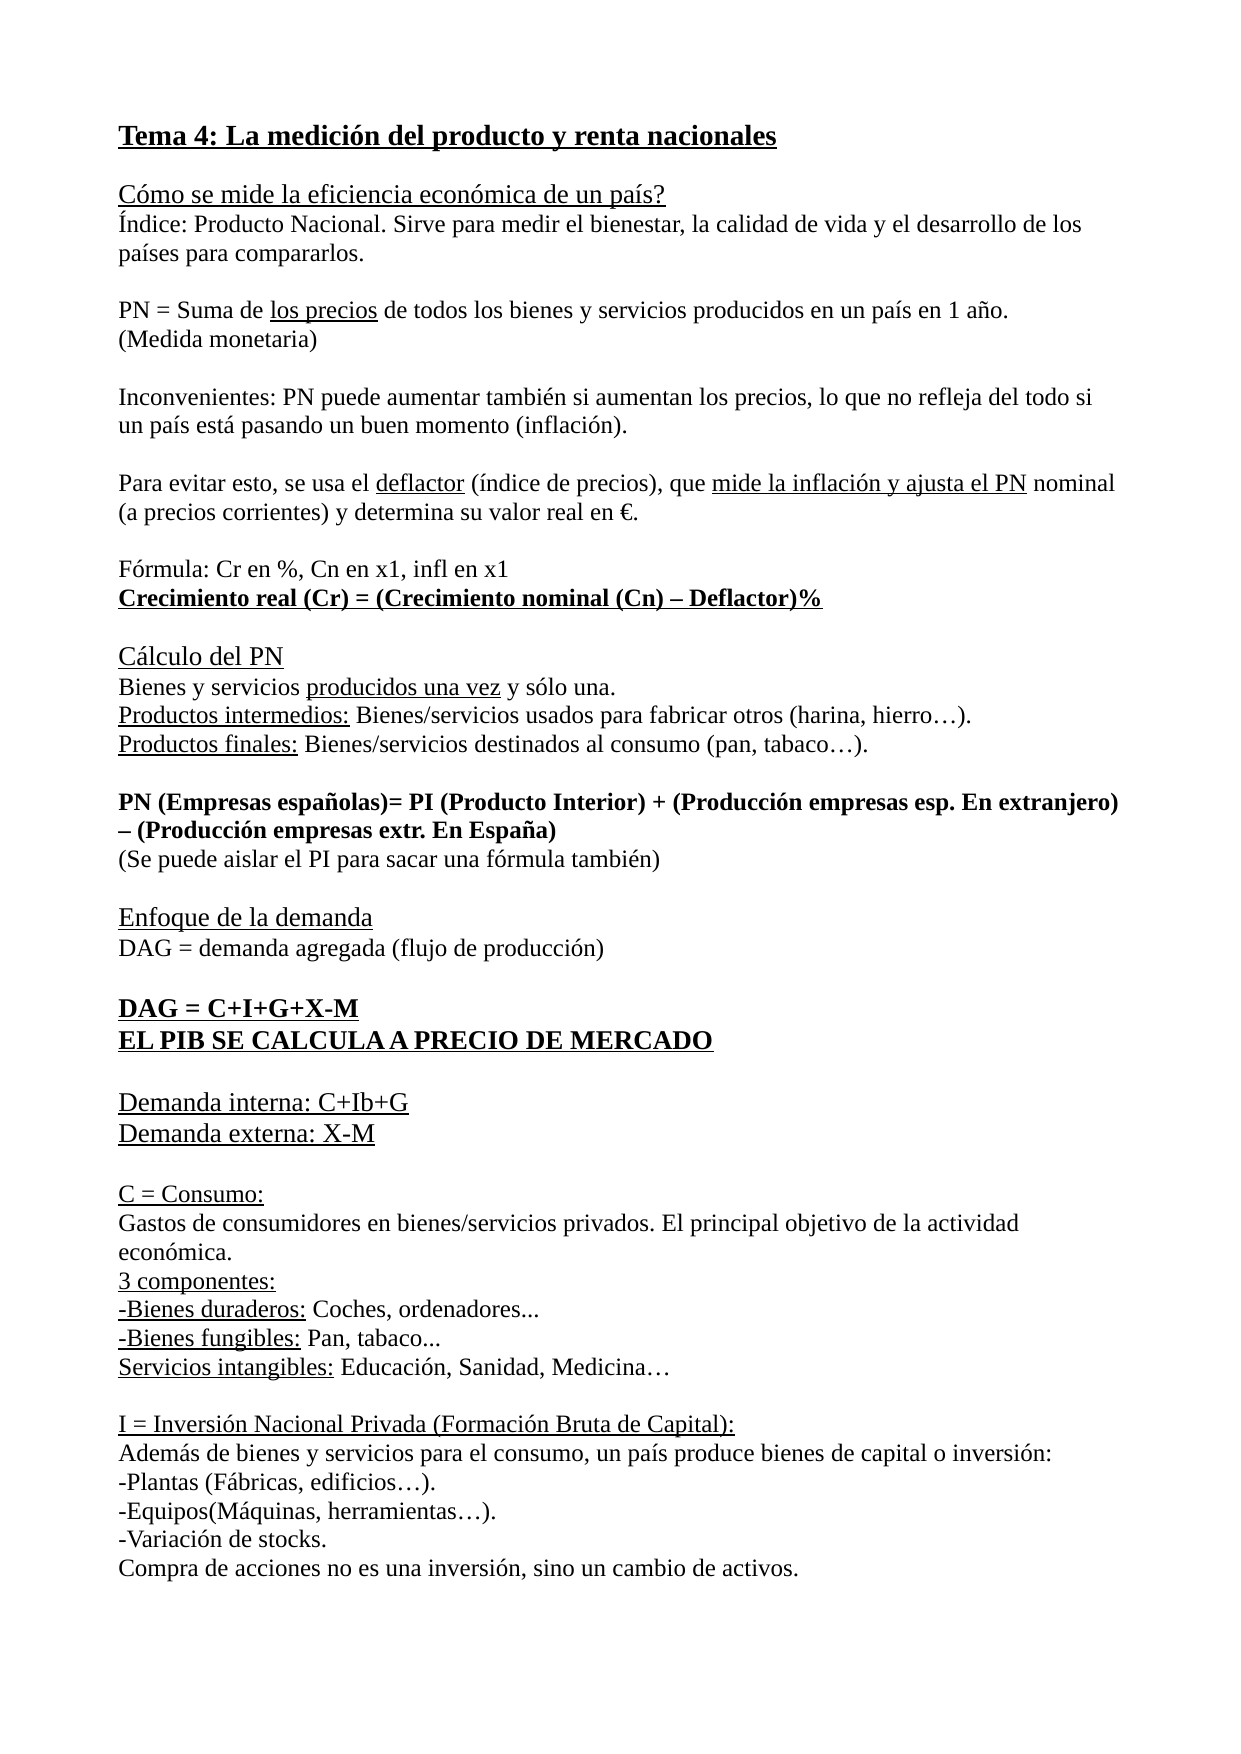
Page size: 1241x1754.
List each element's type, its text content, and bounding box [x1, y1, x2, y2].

text EL PIB SE CALCULA A PRECIO DE MERCADO [118, 1024, 1122, 1055]
text Gastos de consumidores en bienes/servicios privados. El principal objetivo de la actividad económica. [118, 1208, 1122, 1266]
text -Variación de stocks. [118, 1524, 1122, 1553]
text PN (Empresas españolas)= PI (Producto Interior) + (Producción empresas esp. En extranjero) – (Producción empresas extr. En España) [118, 787, 1122, 844]
text PN = Suma de los precios de todos los bienes y servicios producidos en un país en 1 año. [118, 295, 1122, 324]
text DAG = C+I+G+X-M [118, 993, 1122, 1024]
text Servicios intangibles: Educación, Sanidad, Medicina… [118, 1352, 1122, 1381]
text Compra de acciones no es una inversión, sino un cambio de activos. [118, 1553, 1122, 1582]
text DAG = demanda agregada (flujo de producción) [118, 933, 1122, 961]
text Cálculo del PN [118, 640, 1122, 672]
text Para evitar esto, se usa el deflactor (índice de precios), que mide la inflación y ajusta el PN nominal (a precios corrientes) y determina su valor real en €. [118, 468, 1122, 525]
text Bienes y servicios producidos una vez y sólo una. [118, 672, 1122, 700]
text Enfoque de la demanda [118, 902, 1122, 933]
text 3 componentes: [118, 1266, 1122, 1294]
text -Bienes duraderos: Coches, ordenadores... [118, 1294, 1122, 1323]
text Fórmula: Cr en %, Cn en x1, infl en x1 [118, 554, 1122, 583]
text -Bienes fungibles: Pan, tabaco... [118, 1323, 1122, 1352]
text (Se puede aislar el PI para sacar una fórmula también) [118, 844, 1122, 873]
text -Plantas (Fábricas, edificios…). [118, 1467, 1122, 1496]
text Demanda externa: X-M [118, 1117, 1122, 1148]
text Además de bienes y servicios para el consumo, un país produce bienes de capital o inversión: [118, 1438, 1122, 1467]
text C = Consumo: [118, 1179, 1122, 1208]
text -Equipos(Máquinas, herramientas…). [118, 1496, 1122, 1524]
text Cómo se mide la eficiencia económica de un país? [118, 178, 1122, 209]
text Tema 4: La medición del producto y renta nacionales [118, 118, 1122, 152]
text I = Inversión Nacional Privada (Formación Bruta de Capital): [118, 1409, 1122, 1438]
text Productos intermedios: Bienes/servicios usados para fabricar otros (harina, hierro…). [118, 700, 1122, 729]
text Índice: Producto Nacional. Sirve para medir el bienestar, la calidad de vida y el desarrollo de los países para compararlos. [118, 209, 1122, 267]
text Crecimiento real (Cr) = (Crecimiento nominal (Cn) – Deflactor)% [118, 583, 1122, 612]
text Demanda interna: C+Ib+G [118, 1086, 1122, 1117]
text Productos finales: Bienes/servicios destinados al consumo (pan, tabaco…). [118, 729, 1122, 758]
text (Medida monetaria) [118, 324, 1122, 353]
text Inconvenientes: PN puede aumentar también si aumentan los precios, lo que no refleja del todo si un país está pasando un buen momento (inflación). [118, 382, 1122, 439]
